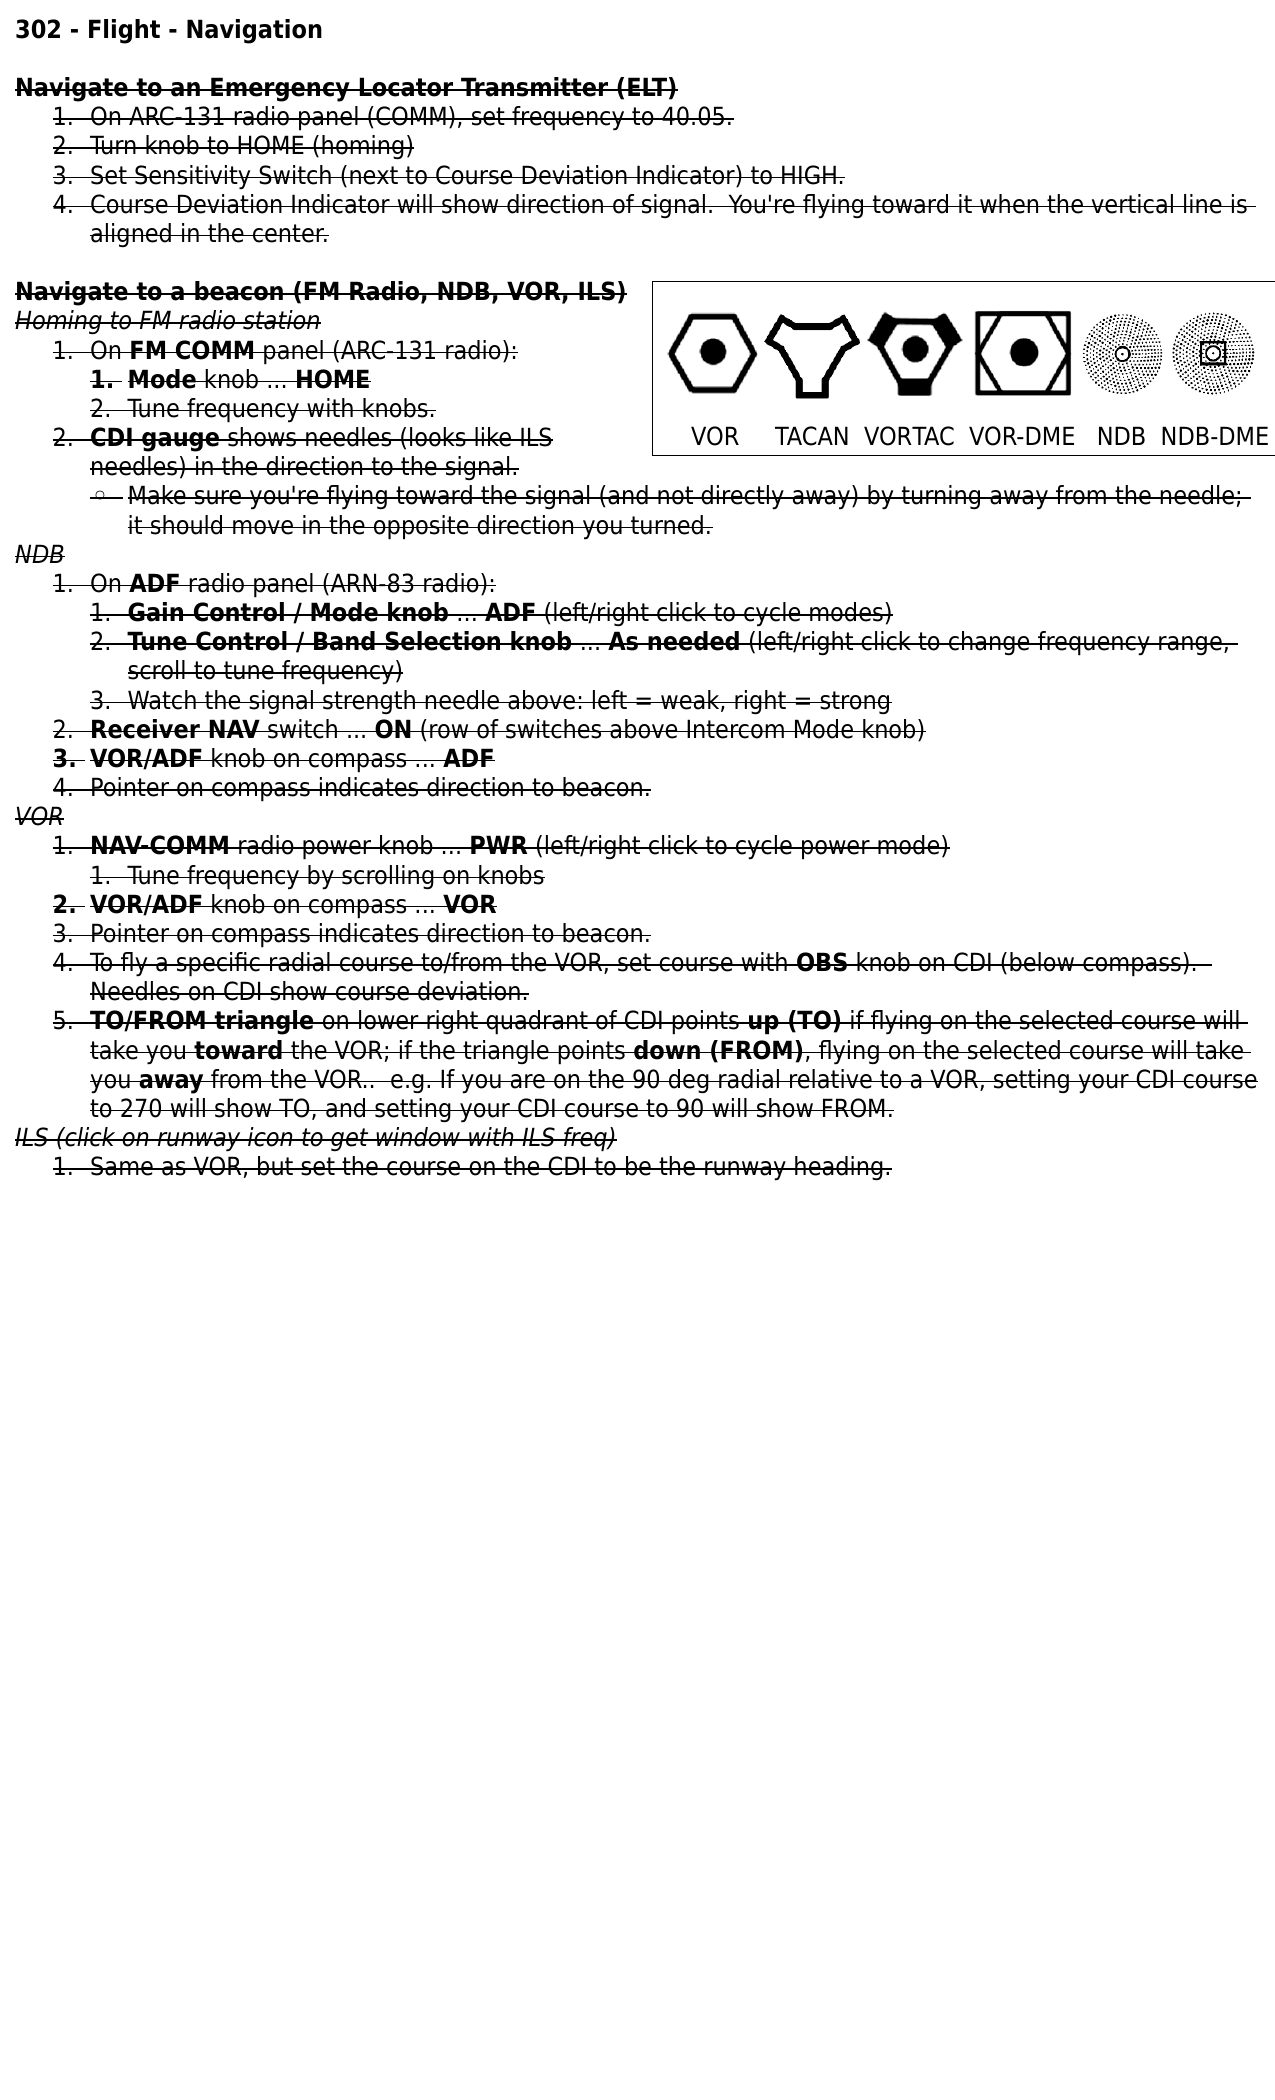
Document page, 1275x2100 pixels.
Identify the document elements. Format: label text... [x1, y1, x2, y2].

list Mode knob ... HOME [90, 365, 652, 394]
list On ARC-131 radio panel (COMM), set frequency to 40.05. [52, 102, 1260, 132]
list VOR/ADF knob on compass ... VOR [52, 890, 1260, 919]
text [653, 282, 1275, 455]
text ILS (click on runway icon to get window with ILS freq) [15, 1123, 1260, 1152]
list Receiver NAV switch ... ON (row of switches above Intercom Mode knob) [52, 715, 1260, 744]
list Set Sensitivity Switch (next to Course Deviation Indicator) to HIGH. [52, 161, 1260, 190]
list Tune frequency with knobs. [90, 394, 652, 423]
list Gain Control / Mode knob ... ADF (left/right click to cycle modes) [90, 598, 1260, 627]
list Tune frequency by scrolling on knobs [90, 861, 1260, 890]
list VOR/ADF knob on compass ... ADF [52, 744, 1260, 773]
list Make sure you're flying toward the signal (and not directly away) by turning away from the needle; it should move in the opposite direction you turned. [90, 482, 1260, 540]
list Turn knob to HOME (homing) [52, 132, 1260, 161]
text VOR [15, 802, 1260, 832]
list CDI gauge shows needles (looks like ILS needles) in the direction to the signal. [52, 423, 1260, 482]
text Navigate to an Emergency Locator Transmitter (ELT) [15, 73, 1260, 102]
picture [658, 299, 1269, 420]
list Pointer on compass indicates direction to beacon. [52, 919, 1260, 948]
text VOR TACAN VORTAC VOR-DME NDB NDB-DME [655, 296, 1272, 452]
list Course Deviation Indicator will show direction of signal. You're flying toward it when the vertical line is aligned in the center. [52, 190, 1260, 248]
text Homing to FM radio station [15, 307, 652, 336]
list TO/FROM triangle on lower right quadrant of CDI points up (TO) if flying on the selected course will take you toward the VOR; if the triangle points down (FROM), flying on the selected course will take you away from the VOR.. e.g. If you are on the 90 deg radial relative to a VOR, setting your CDI course to 270 will show TO, and setting your CDI course to 90 will show FROM. [52, 1007, 1260, 1123]
list Pointer on compass indicates direction to beacon. [52, 773, 1260, 802]
list Tune Control / Band Selection knob ... As needed (left/right click to change frequency range, scroll to tune frequency) [90, 627, 1260, 686]
text Navigate to a beacon (FM Radio, NDB, VOR, ILS) [15, 277, 1260, 307]
text NDB [15, 540, 1260, 569]
list On FM COMM panel (ARC-131 radio): [52, 336, 652, 365]
list NAV-COMM radio power knob ... PWR (left/right click to cycle power mode) [52, 832, 1260, 861]
text 302 - Flight - Navigation [15, 15, 1260, 44]
list Watch the signal strength needle above: left = weak, right = strong [90, 686, 1260, 715]
list To fly a specific radial course to/from the VOR, set course with OBS knob on CDI (below compass). Needles on CDI show course deviation. [52, 948, 1260, 1007]
list Same as VOR, but set the course on the CDI to be the runway heading. [52, 1152, 1260, 1182]
list On ADF radio panel (ARN-83 radio): [52, 569, 1260, 598]
